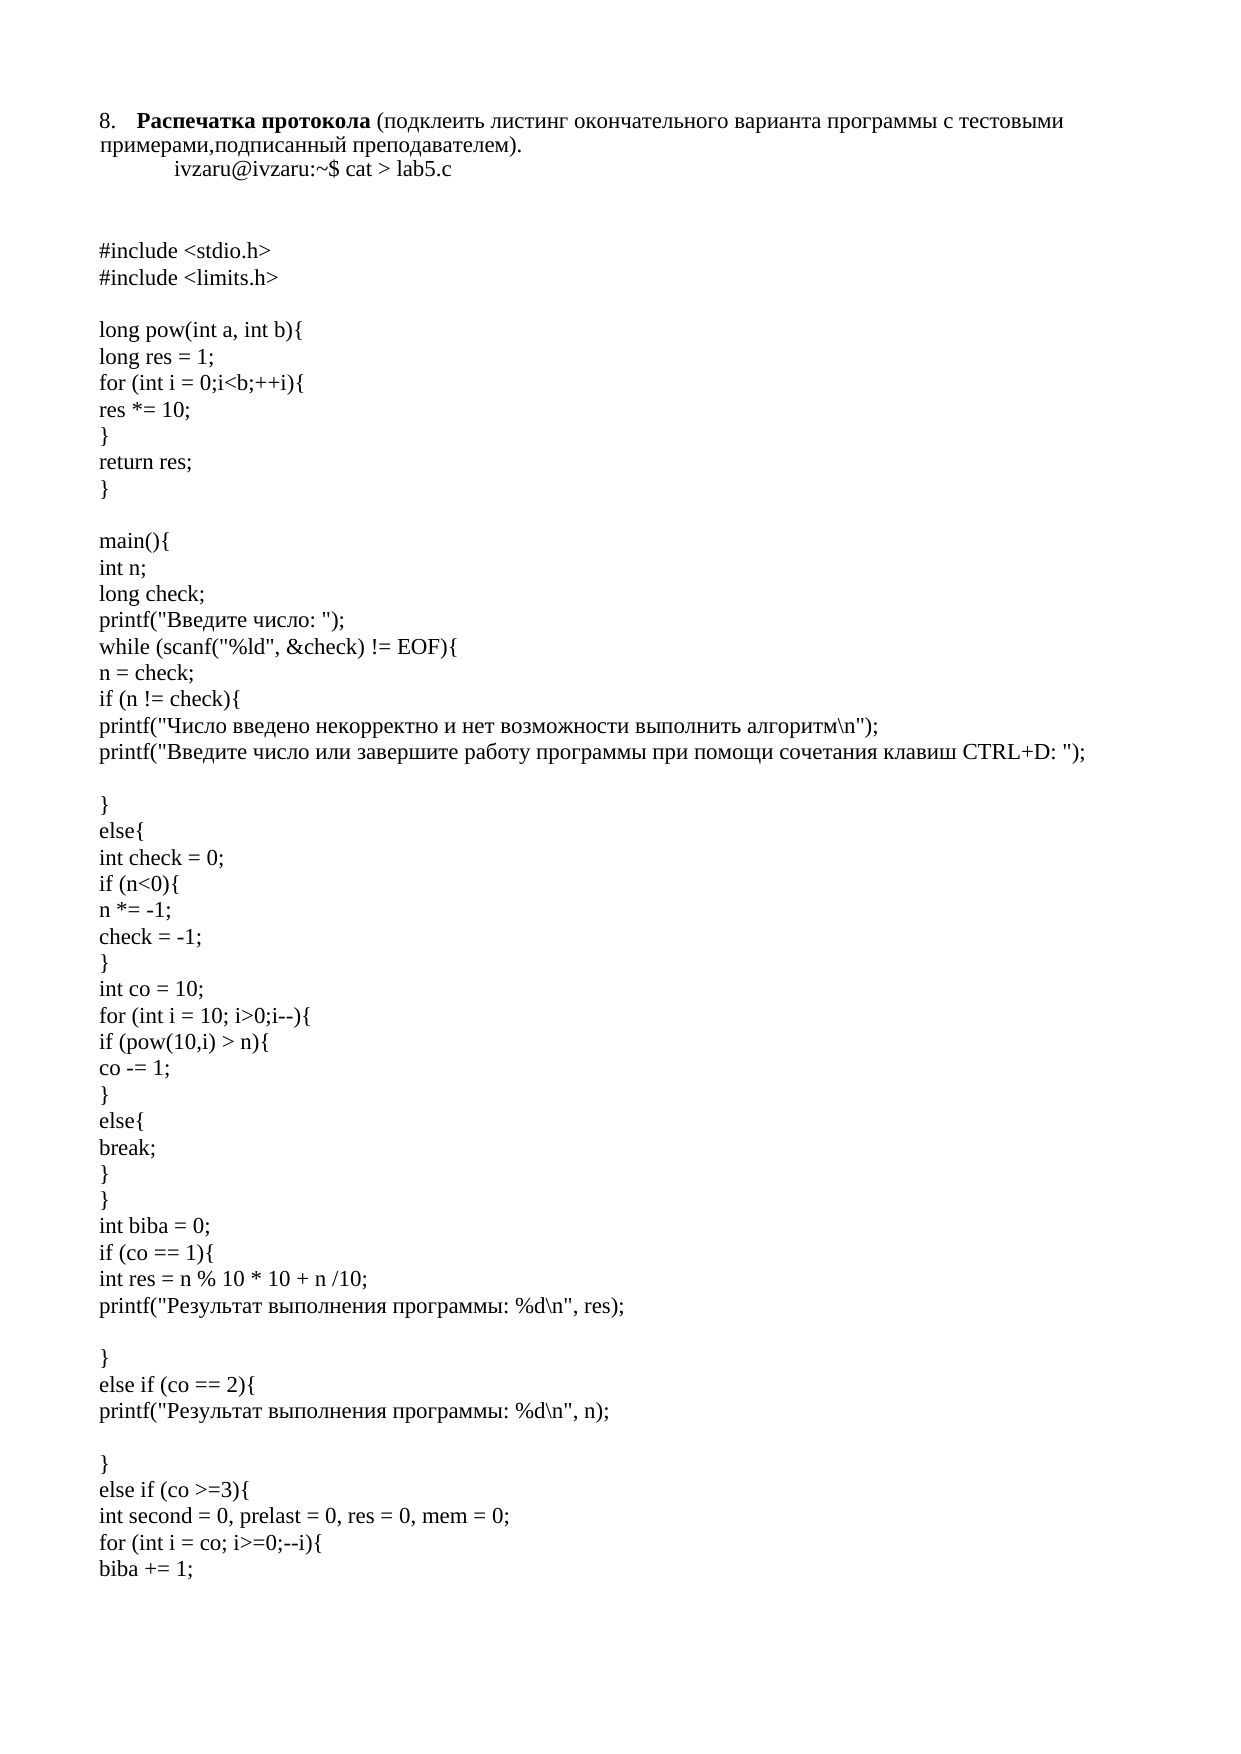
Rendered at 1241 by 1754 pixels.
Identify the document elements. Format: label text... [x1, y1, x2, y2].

text long res = 1; [99, 343, 1127, 369]
text else{ [99, 1107, 1127, 1133]
text ivzaru@ivzaru:~$ cat > lab5.c [99, 157, 1127, 181]
text check = -1; [99, 923, 1127, 949]
text if (n<0){ [99, 870, 1127, 896]
text printf("Введите число или завершите работу программы при помощи сочетания клавиш CTRL+D: "); [99, 738, 1127, 764]
text } [99, 1450, 1127, 1476]
text printf("Введите число: "); [99, 606, 1127, 633]
text n *= -1; [99, 896, 1127, 923]
text biba += 1; [99, 1555, 1127, 1582]
text printf("Результат выполнения программы: %d\n", res); [99, 1292, 1127, 1318]
text for (int i = co; i>=0;--i){ [99, 1529, 1127, 1555]
text if (n != check){ [99, 686, 1127, 712]
text else{ [99, 817, 1127, 844]
text } [99, 791, 1127, 817]
text } [99, 949, 1127, 975]
text int biba = 0; [99, 1213, 1127, 1239]
text return res; [99, 448, 1127, 475]
list Распечатка протокола (подклеить листинг окончательного варианта программы с тестовыми примерами,подписанный преподавателем). [99, 109, 1127, 157]
text for (int i = 10; i>0;i--){ [99, 1002, 1127, 1028]
text main(){ [99, 527, 1127, 554]
text co -= 1; [99, 1054, 1127, 1081]
text int res = n % 10 * 10 + n /10; [99, 1265, 1127, 1292]
text break; [99, 1133, 1127, 1160]
text } [99, 1344, 1127, 1371]
text printf("Результат выполнения программы: %d\n", n); [99, 1397, 1127, 1423]
text int n; [99, 554, 1127, 580]
text else if (co >=3){ [99, 1476, 1127, 1502]
text #include <stdio.h> [99, 237, 1127, 264]
text int second = 0, prelast = 0, res = 0, mem = 0; [99, 1502, 1127, 1529]
text printf("Число введено некорректно и нет возможности выполнить алгоритм\n"); [99, 712, 1127, 738]
text int co = 10; [99, 975, 1127, 1002]
text } [99, 1160, 1127, 1186]
text if (pow(10,i) > n){ [99, 1028, 1127, 1054]
text res *= 10; [99, 396, 1127, 422]
text } [99, 1081, 1127, 1107]
text } [99, 1186, 1127, 1213]
text int check = 0; [99, 844, 1127, 870]
text } [99, 422, 1127, 448]
text if (co == 1){ [99, 1239, 1127, 1265]
text } [99, 475, 1127, 501]
text for (int i = 0;i<b;++i){ [99, 369, 1127, 396]
text n = check; [99, 659, 1127, 686]
text while (scanf("%ld", &check) != EOF){ [99, 633, 1127, 659]
text long check; [99, 580, 1127, 606]
text #include <limits.h> [99, 264, 1127, 290]
text else if (co == 2){ [99, 1371, 1127, 1397]
text long pow(int a, int b){ [99, 317, 1127, 343]
